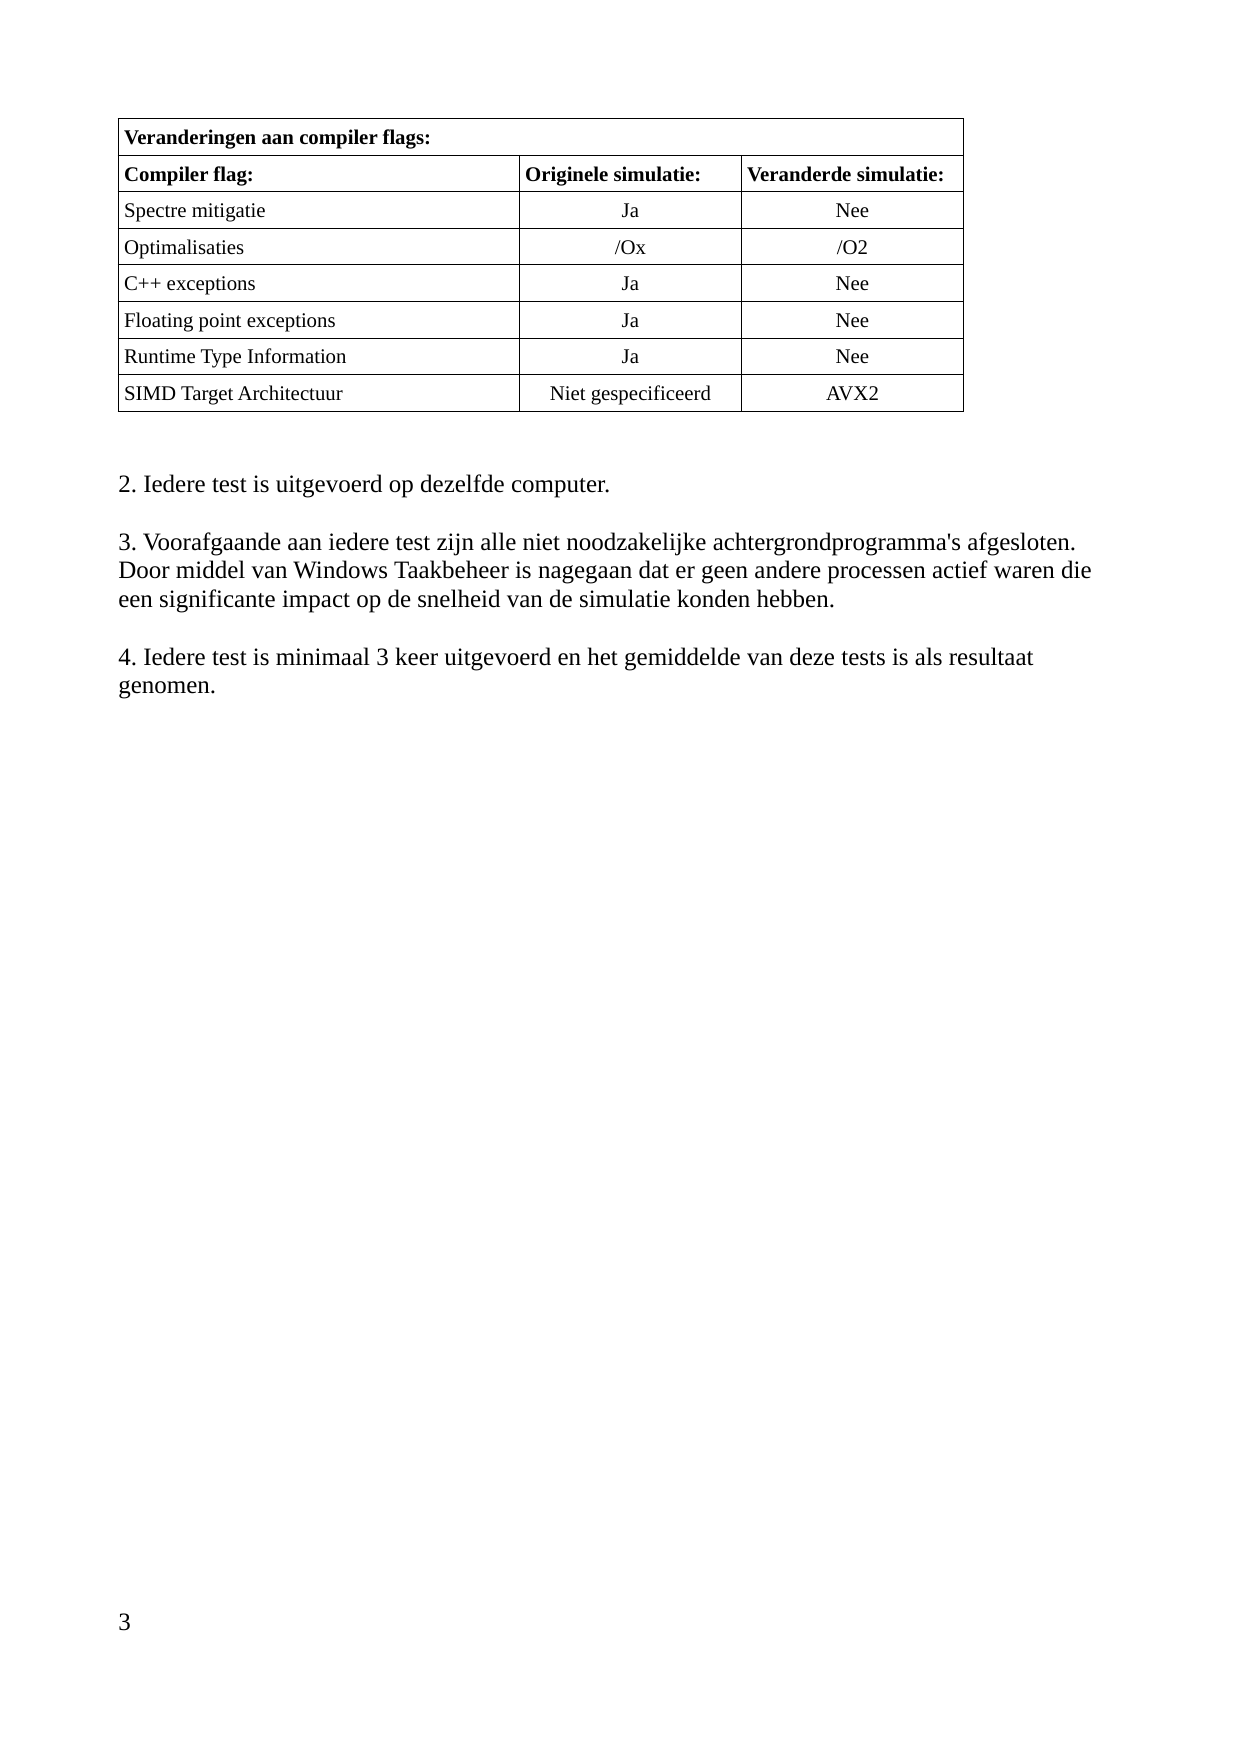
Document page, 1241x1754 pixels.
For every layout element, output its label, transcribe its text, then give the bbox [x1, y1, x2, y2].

text 3. Voorafgaande aan iedere test zijn alle niet noodzakelijke achtergrondprogramma's afgesloten. Door middel van Windows Taakbeheer is nagegaan dat er geen andere processen actief waren die een significante impact op de snelheid van de simulatie konden hebben. [118, 527, 1122, 613]
table_cell Originele simulatie: [520, 156, 741, 191]
table_cell Nee [742, 265, 963, 301]
table_cell C++ exceptions [119, 265, 519, 301]
text 2. Iedere test is uitgevoerd op dezelfde computer. [118, 469, 1122, 498]
table_cell /Ox [520, 229, 741, 264]
table_cell Niet gespecificeerd [520, 375, 741, 411]
table_cell Runtime Type Information [119, 339, 519, 374]
table_cell Compiler flag: [119, 156, 519, 191]
table_cell Nee [742, 339, 963, 374]
table_header Veranderingen aan compiler flags: [119, 119, 963, 155]
table_cell AVX2 [742, 375, 963, 411]
table_cell Floating point exceptions [119, 302, 519, 337]
table_cell Optimalisaties [119, 229, 519, 264]
table_cell Nee [742, 302, 963, 337]
table_cell Nee [742, 192, 963, 228]
table_cell Ja [520, 192, 741, 228]
table_cell Veranderde simulatie: [742, 156, 963, 191]
table_cell Ja [520, 339, 741, 374]
table_cell Ja [520, 265, 741, 301]
table_cell SIMD Target Architectuur [119, 375, 519, 411]
table_cell /O2 [742, 229, 963, 264]
table_cell Ja [520, 302, 741, 337]
text 4. Iedere test is minimaal 3 keer uitgevoerd en het gemiddelde van deze tests is als resultaat genomen. [118, 642, 1122, 699]
table_cell Spectre mitigatie [119, 192, 519, 228]
